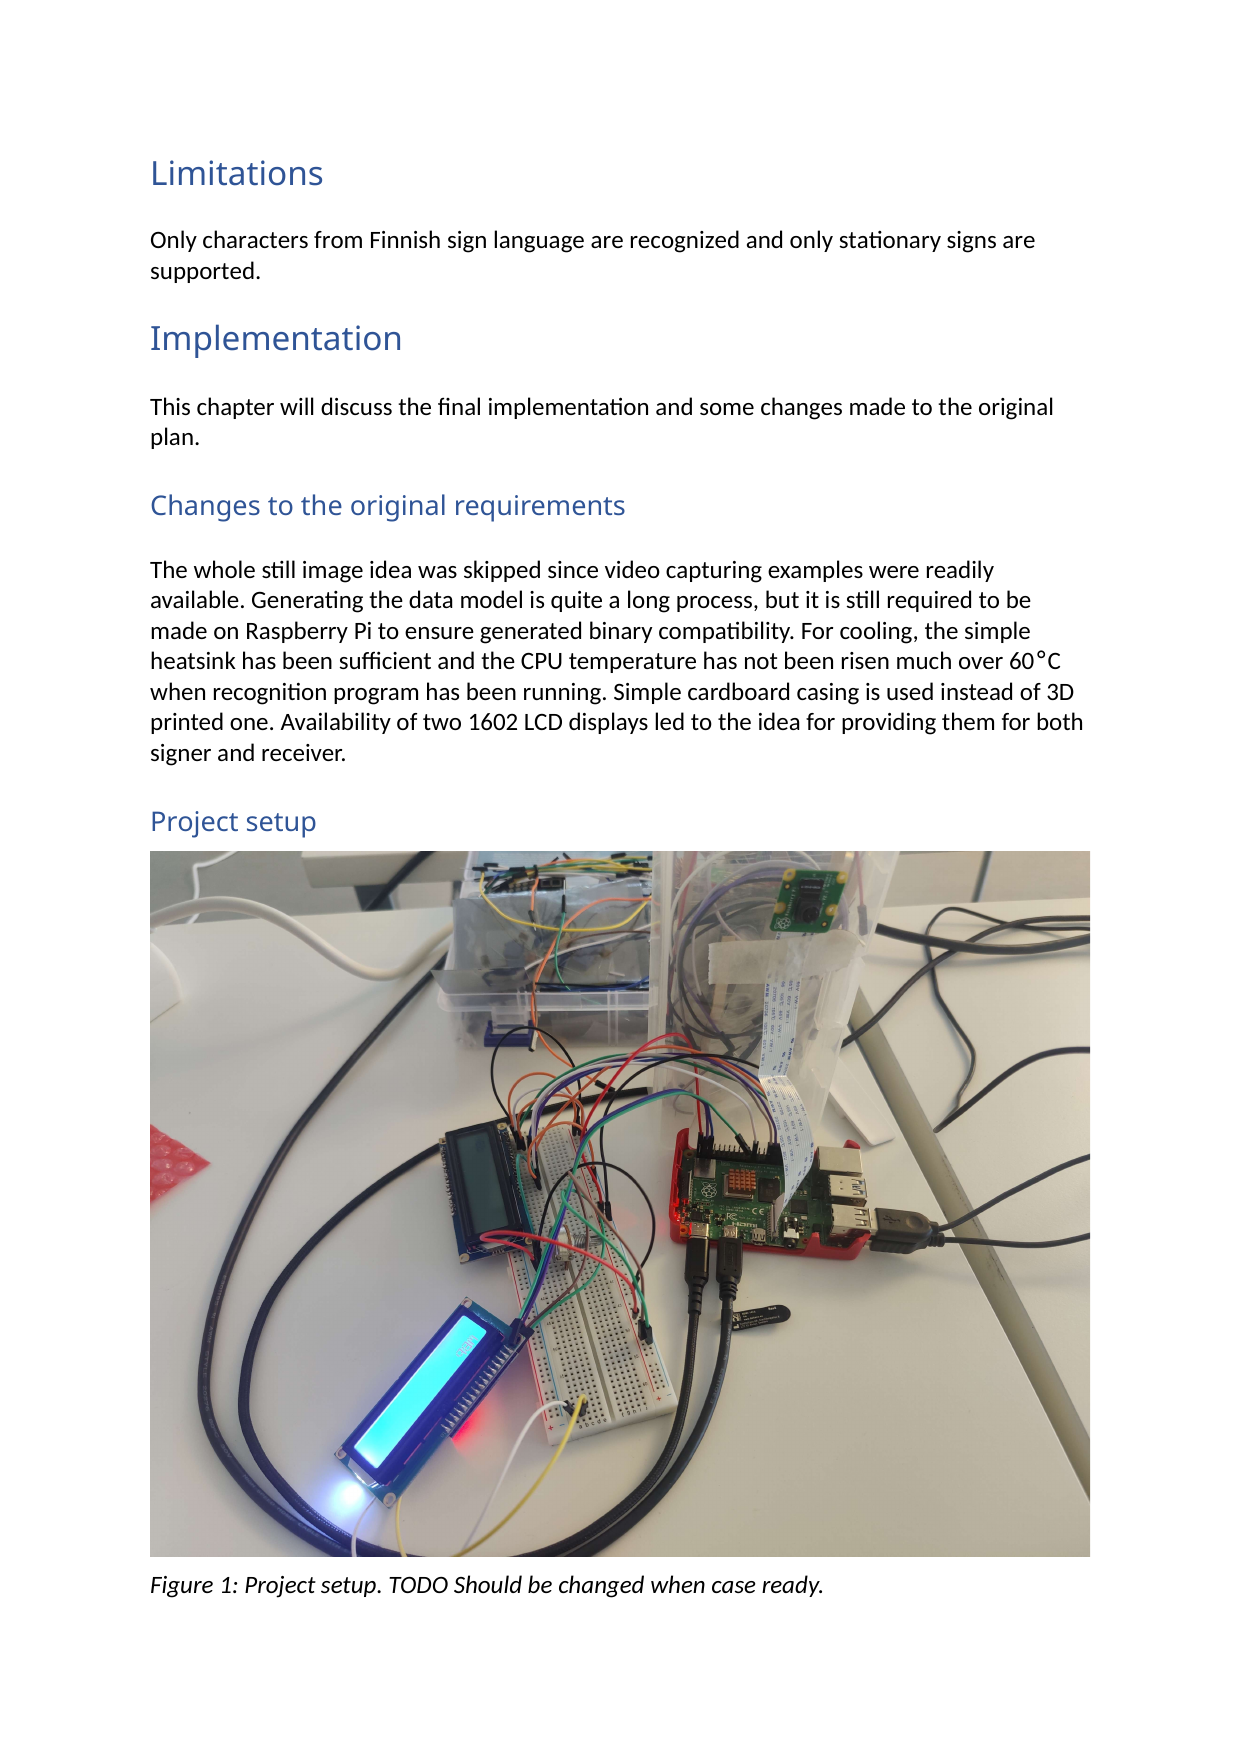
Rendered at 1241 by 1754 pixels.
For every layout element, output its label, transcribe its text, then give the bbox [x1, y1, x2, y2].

subtitle Limitations [150, 150, 1090, 195]
text Figure 1: Project setup. TODO Should be changed when case ready. [150, 1557, 1090, 1600]
picture [150, 851, 1091, 1557]
subtitle Changes to the original requirements [150, 486, 1090, 523]
subtitle Project setup [150, 802, 1090, 839]
text This chapter will discuss the final implementation and some changes made to the original plan. [150, 391, 1090, 452]
text The whole still image idea was skipped since video capturing examples were readily available. Generating the data model is quite a long process, but it is still required to be made on Raspberry Pi to ensure generated binary compatibility. For cooling, the simple heatsink has been sufficient and the CPU temperature has not been risen much over 60°C when recognition program has been running. Simple cardboard casing is used instead of 3D printed one. Availability of two 1602 LCD displays led to the idea for providing them for both signer and receiver. [150, 554, 1090, 767]
subtitle Implementation [150, 315, 1090, 360]
text Only characters from Finnish sign language are recognized and only stationary signs are supported. [150, 224, 1090, 286]
